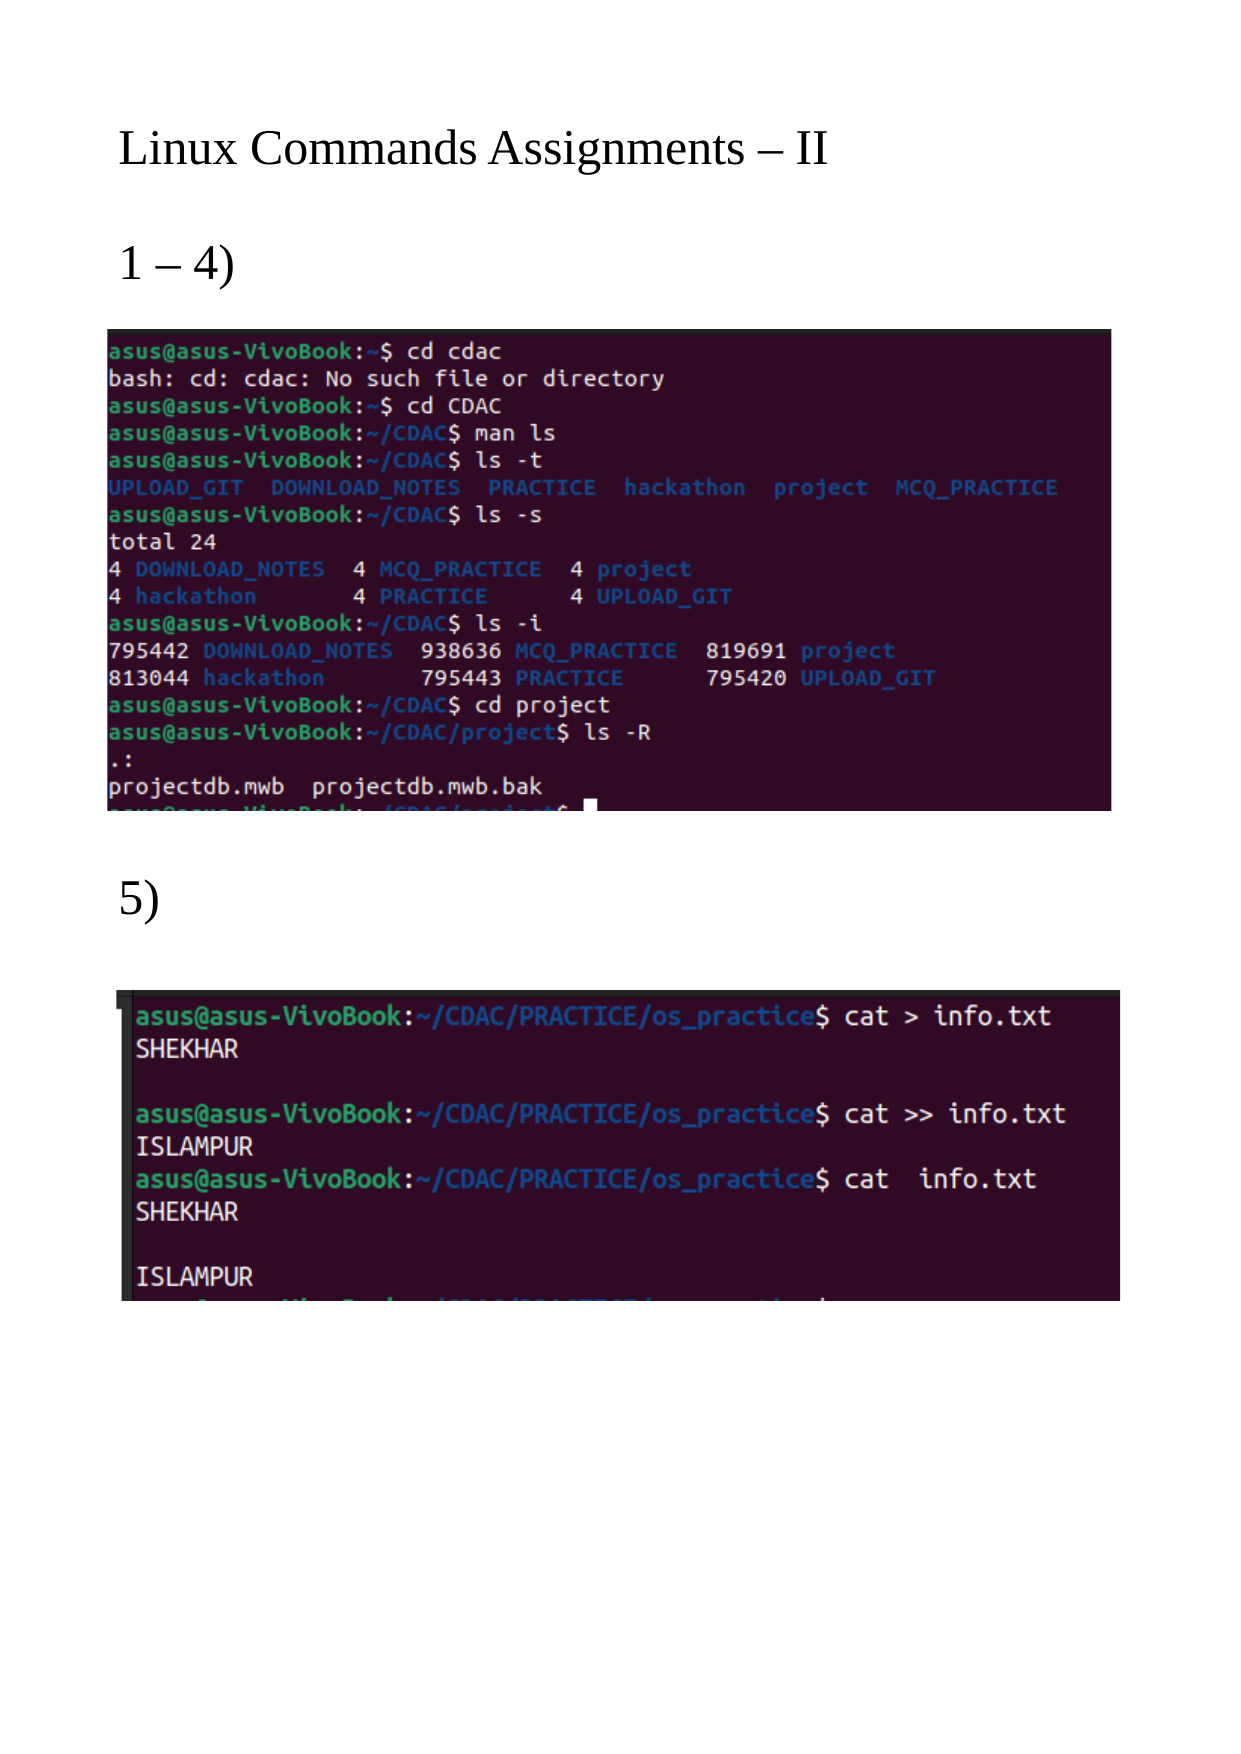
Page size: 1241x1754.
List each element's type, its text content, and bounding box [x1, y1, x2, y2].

picture [116, 990, 1121, 1301]
text 1 – 4) [118, 233, 1122, 291]
text Linux Commands Assignments – II [118, 118, 1122, 176]
picture [107, 329, 1112, 811]
text 5) [118, 868, 1122, 925]
